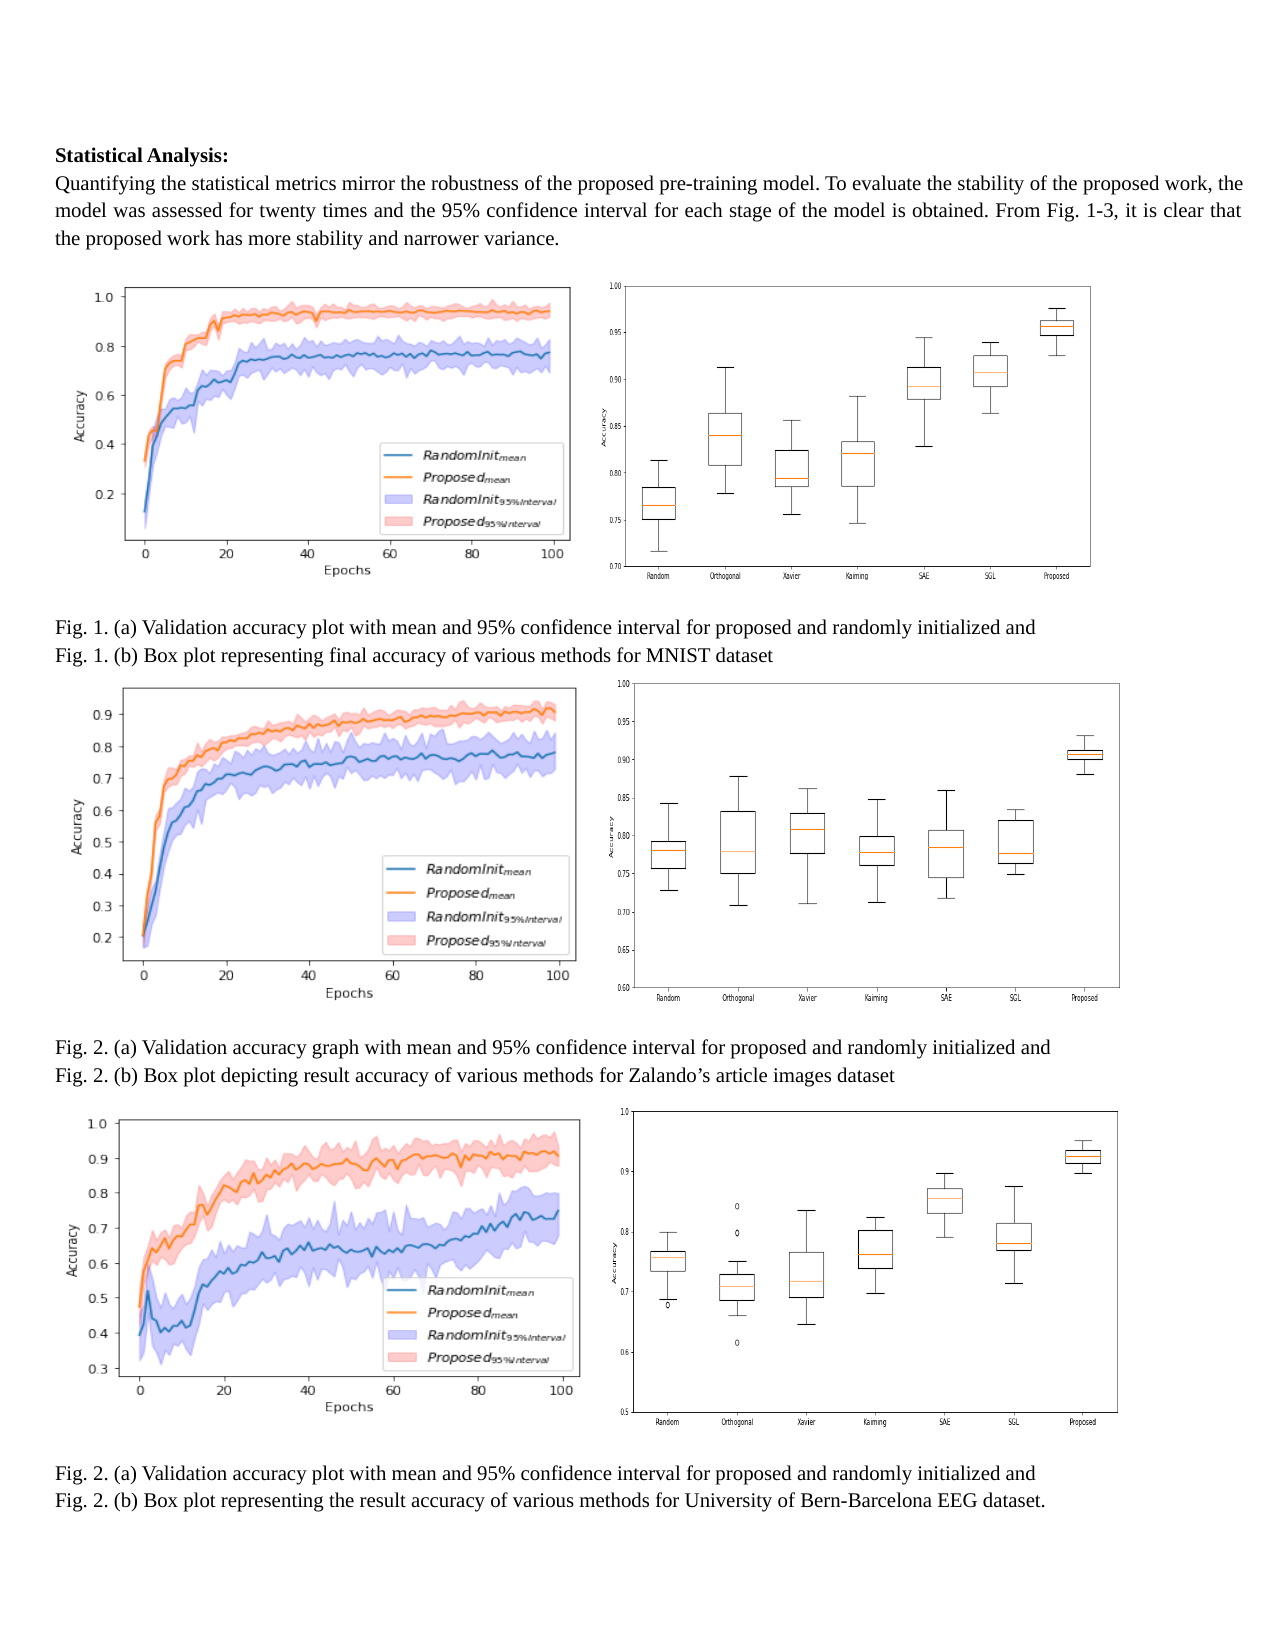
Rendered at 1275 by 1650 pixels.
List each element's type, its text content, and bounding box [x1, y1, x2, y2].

text Fig. 2. (b) Box plot depicting result accuracy of various methods for Zalando’s article images dataset [55, 1063, 1245, 1087]
picture [58, 1112, 589, 1421]
text Fig. 2. (b) Box plot representing the result accuracy of various methods for University of Bern-Barcelona EEG dataset. [55, 1488, 1245, 1512]
picture [63, 681, 585, 1008]
picture [66, 281, 579, 584]
text Fig. 1. (b) Box plot representing final accuracy of various methods for MNIST dataset [55, 643, 1245, 667]
picture [608, 1102, 1121, 1433]
text Quantifying the statistical metrics mirror the robustness of the proposed pre-training model. To evaluate the stability of the proposed work, the model was assessed for twenty times and the 95% confidence interval for each stage of the model is obtained. From Fig. 1-3, it is clear that the proposed work has more stability and narrower variance. [55, 171, 1245, 250]
text Fig. 2. (a) Validation accuracy graph with mean and 95% confidence interval for proposed and randomly initialized and [55, 1035, 1245, 1059]
text Fig. 1. (a) Validation accuracy plot with mean and 95% confidence interval for proposed and randomly initialized and [55, 615, 1245, 639]
text Statistical Analysis: [55, 143, 1245, 167]
picture [605, 673, 1123, 1009]
text Fig. 2. (a) Validation accuracy plot with mean and 95% confidence interval for proposed and randomly initialized and [55, 1460, 1245, 1484]
picture [598, 276, 1093, 586]
